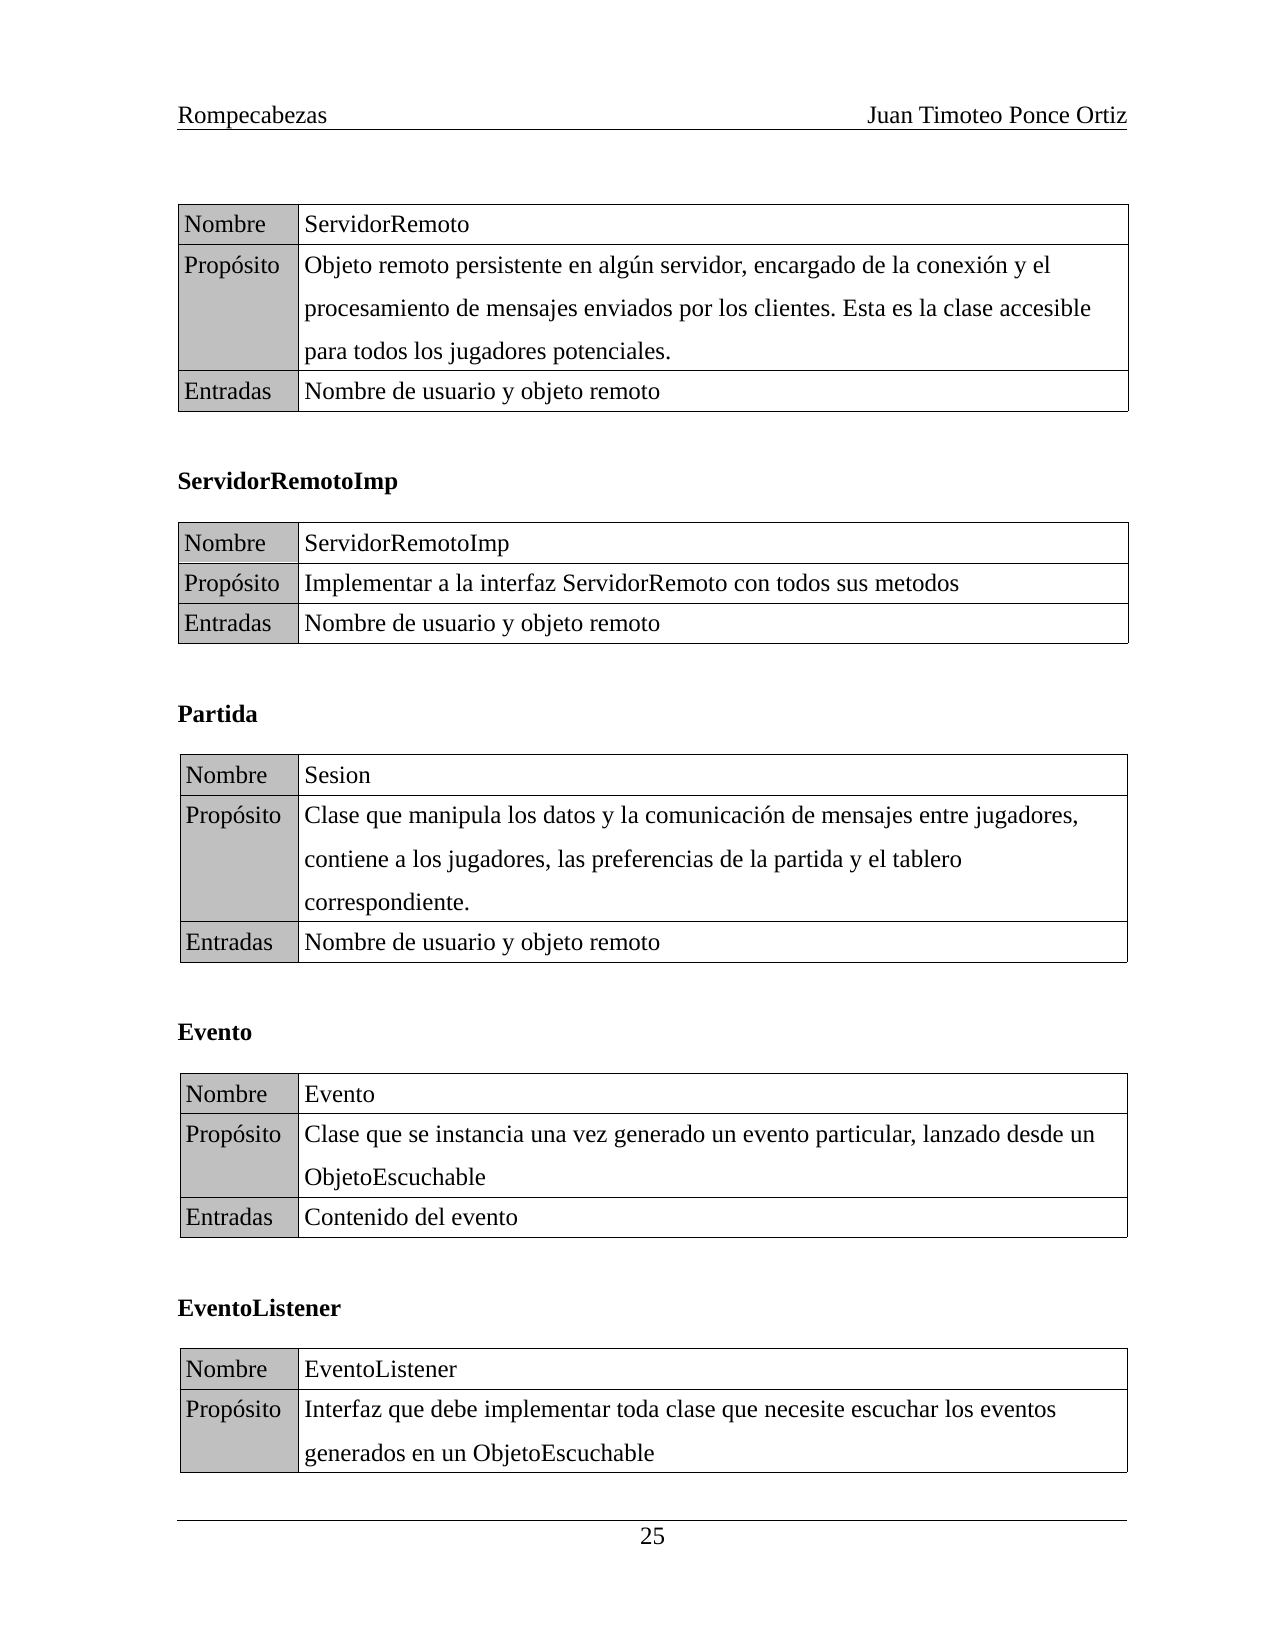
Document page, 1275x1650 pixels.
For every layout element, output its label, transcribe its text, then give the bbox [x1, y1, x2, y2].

text Partida [177, 699, 1127, 727]
table_cell Nombre de usuario y objeto remoto [299, 604, 1128, 643]
table_cell Nombre de usuario y objeto remoto [299, 371, 1128, 411]
table_cell Entradas [181, 1198, 298, 1237]
table_cell Propósito [179, 564, 298, 603]
table_header Evento [299, 1074, 1127, 1113]
table_header ServidorRemotoImp [299, 523, 1128, 562]
text Evento [177, 1017, 1127, 1046]
table_cell Entradas [181, 922, 298, 962]
table_header Nombre [181, 755, 298, 795]
table_cell Nombre de usuario y objeto remoto [299, 922, 1127, 962]
table_cell Clase que manipula los datos y la comunicación de mensajes entre jugadores, contiene a los jugadores, las preferencias de la partida y el tablero correspondiente. [299, 796, 1127, 921]
table_cell Contenido del evento [299, 1198, 1127, 1237]
table_cell Entradas [179, 371, 298, 411]
table_header Nombre [179, 205, 298, 244]
table_header Nombre [181, 1349, 298, 1389]
table_cell Propósito [181, 1390, 298, 1472]
table_cell Propósito [181, 796, 298, 921]
table_cell Entradas [179, 604, 298, 643]
table_header Nombre [179, 523, 298, 562]
table_cell Propósito [179, 245, 298, 370]
text EventoListener [177, 1293, 1127, 1321]
table_header Sesion [299, 755, 1127, 795]
text ServidorRemotoImp [177, 466, 1127, 495]
table_cell Objeto remoto persistente en algún servidor, encargado de la conexión y el procesamiento de mensajes enviados por los clientes. Esta es la clase accesible para todos los jugadores potenciales. [299, 245, 1128, 370]
table_cell Implementar a la interfaz ServidorRemoto con todos sus metodos [299, 564, 1128, 603]
table_header EventoListener [299, 1349, 1127, 1389]
table_header ServidorRemoto [299, 205, 1128, 244]
table_cell Propósito [181, 1114, 298, 1197]
table_cell Interfaz que debe implementar toda clase que necesite escuchar los eventos generados en un ObjetoEscuchable [299, 1390, 1127, 1472]
table_cell Clase que se instancia una vez generado un evento particular, lanzado desde un ObjetoEscuchable [299, 1114, 1127, 1197]
table_header Nombre [181, 1074, 298, 1113]
